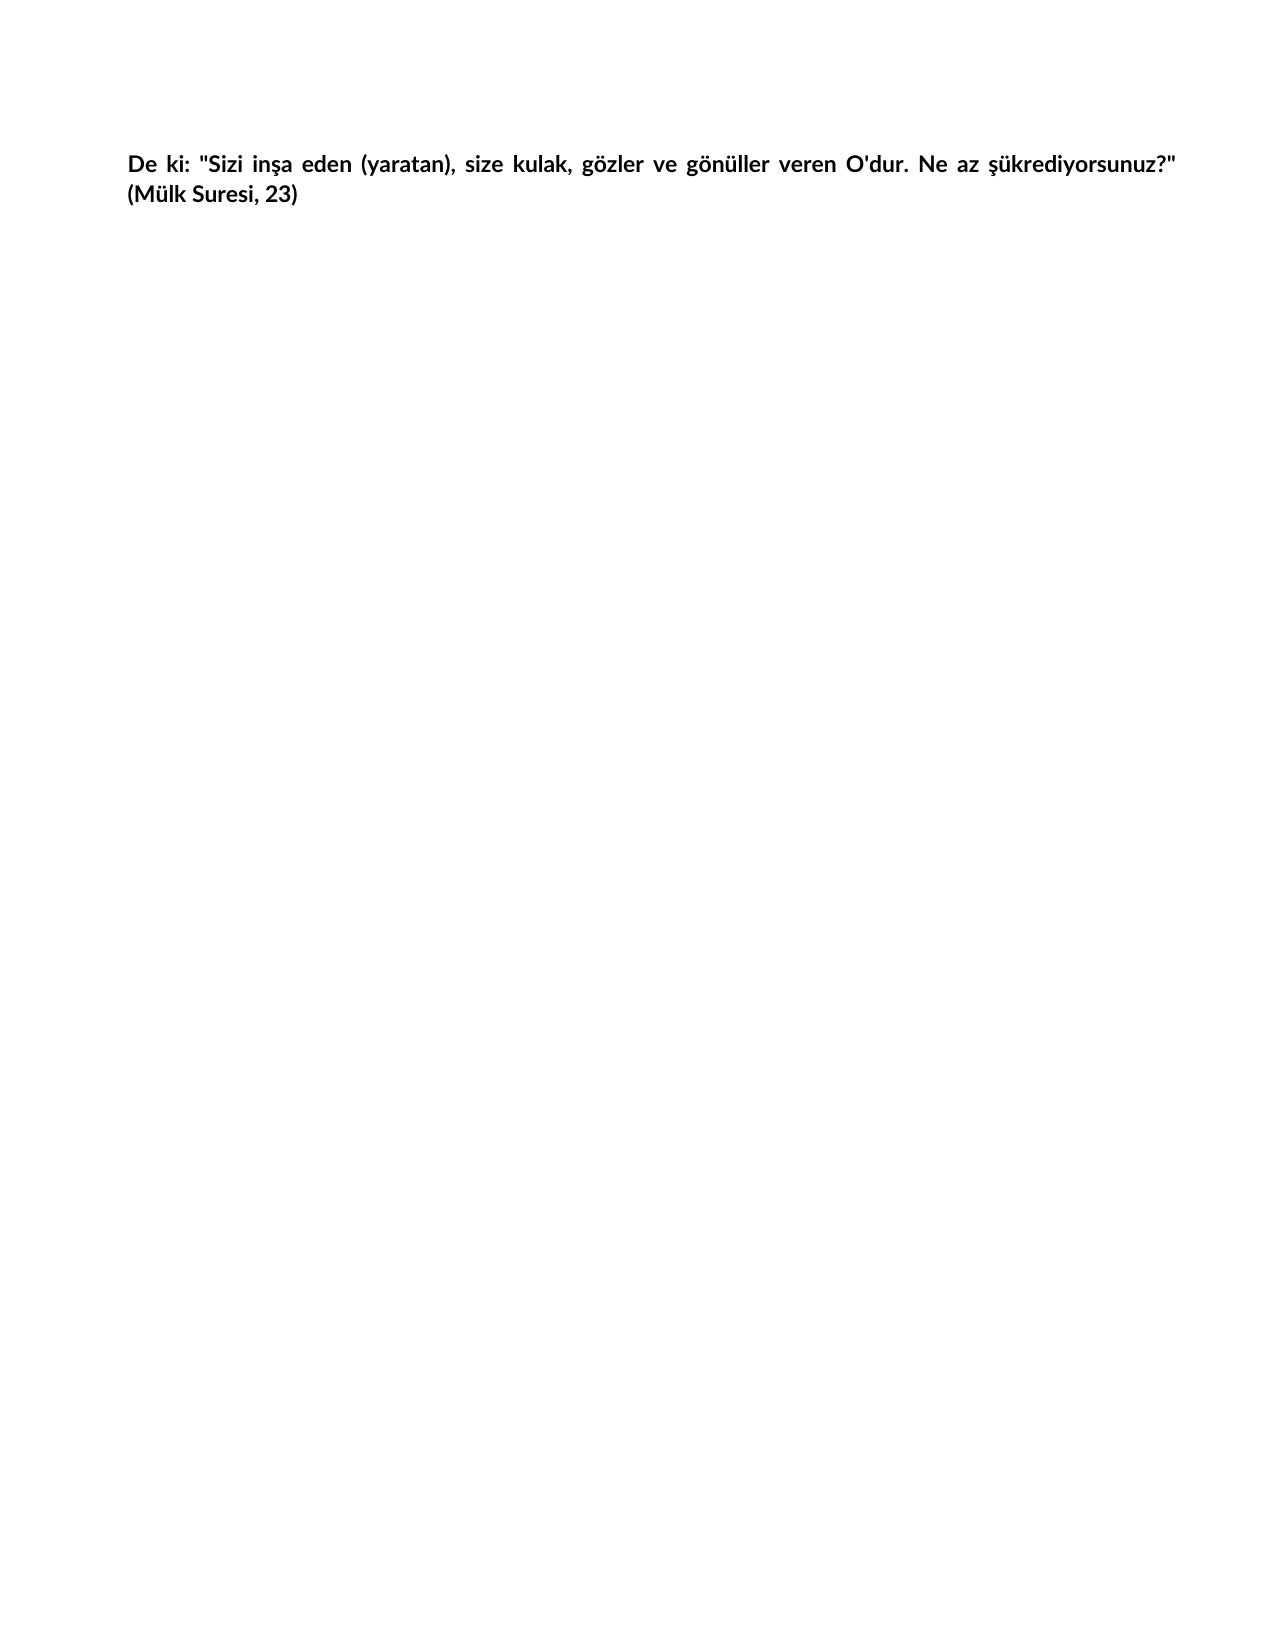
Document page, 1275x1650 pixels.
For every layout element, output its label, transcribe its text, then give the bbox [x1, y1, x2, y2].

text De ki: "Sizi inşa eden (yaratan), size kulak, gözler ve gönüller veren O'dur. Ne az şükrediyorsunuz?" (Mülk Suresi, 23) [127, 150, 1177, 208]
